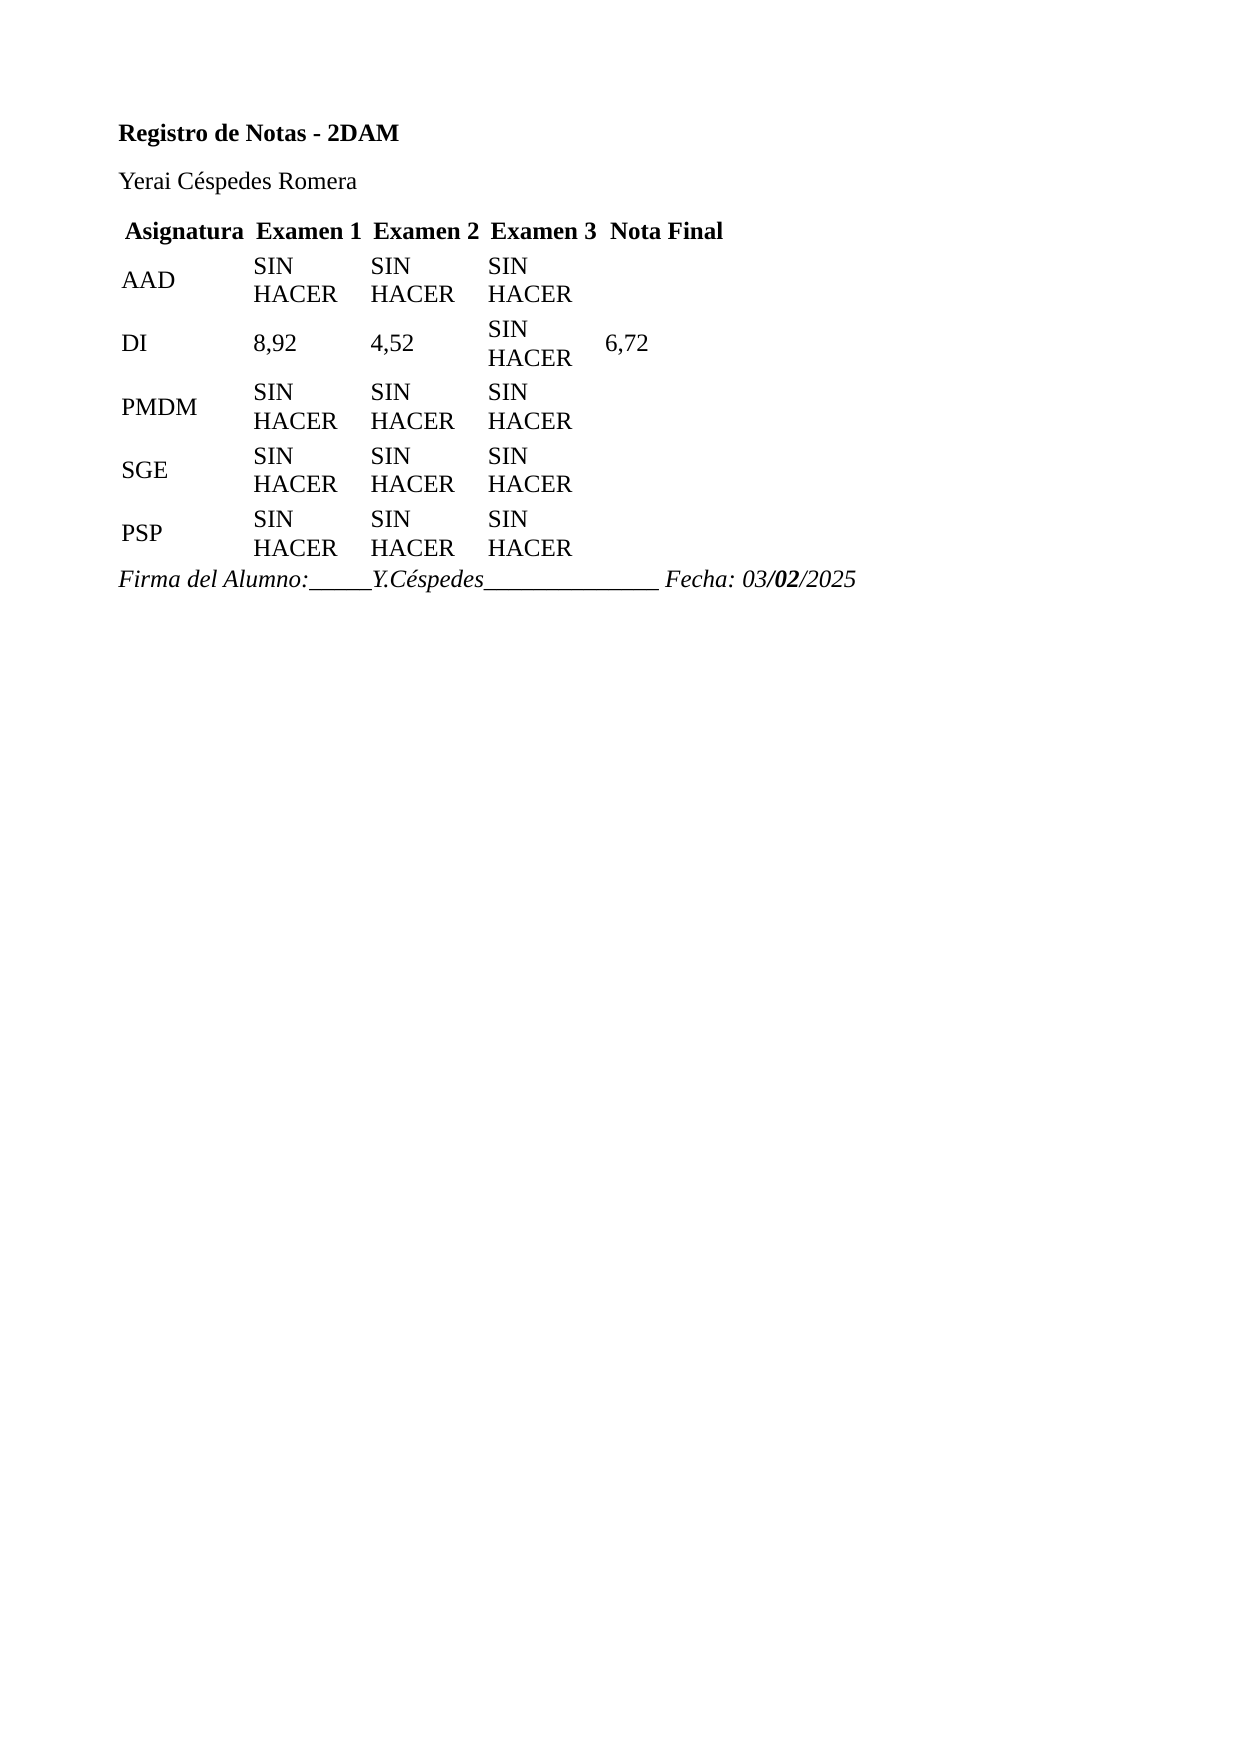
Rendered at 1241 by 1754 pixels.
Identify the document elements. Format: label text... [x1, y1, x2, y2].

table_cell [602, 375, 731, 438]
table_cell SIN HACER [250, 438, 367, 501]
table_cell 4,52 [368, 311, 485, 374]
table_cell [602, 501, 731, 564]
table_header Nota Final [602, 213, 731, 248]
table_cell SGE [118, 438, 250, 501]
table_header Examen 3 [485, 213, 602, 248]
table_cell SIN HACER [485, 375, 602, 438]
table_cell AAD [118, 248, 250, 311]
table_cell [602, 438, 731, 501]
table_header Examen 2 [368, 213, 485, 248]
table_cell SIN HACER [250, 248, 367, 311]
text Yerai Céspedes Romera [118, 166, 1122, 194]
table_cell SIN HACER [485, 501, 602, 564]
table_cell SIN HACER [368, 501, 485, 564]
table_header Examen 1 [250, 213, 367, 248]
table_cell 6,72 [602, 311, 731, 374]
table_cell SIN HACER [368, 248, 485, 311]
table_cell PMDM [118, 375, 250, 438]
table_cell SIN HACER [368, 375, 485, 438]
text Firma del Alumno:_____Y.Céspedes______________ Fecha: 03/02/2025 [118, 564, 1122, 593]
table_cell DI [118, 311, 250, 374]
table_cell 8,92 [250, 311, 367, 374]
table_cell SIN HACER [485, 311, 602, 374]
table_header Asignatura [118, 213, 250, 248]
table_cell SIN HACER [368, 438, 485, 501]
table_cell PSP [118, 501, 250, 564]
text Registro de Notas - 2DAM [118, 118, 1122, 147]
table_cell SIN HACER [250, 501, 367, 564]
table_cell SIN HACER [485, 248, 602, 311]
table_cell SIN HACER [485, 438, 602, 501]
table_cell [602, 248, 731, 311]
table_cell SIN HACER [250, 375, 367, 438]
